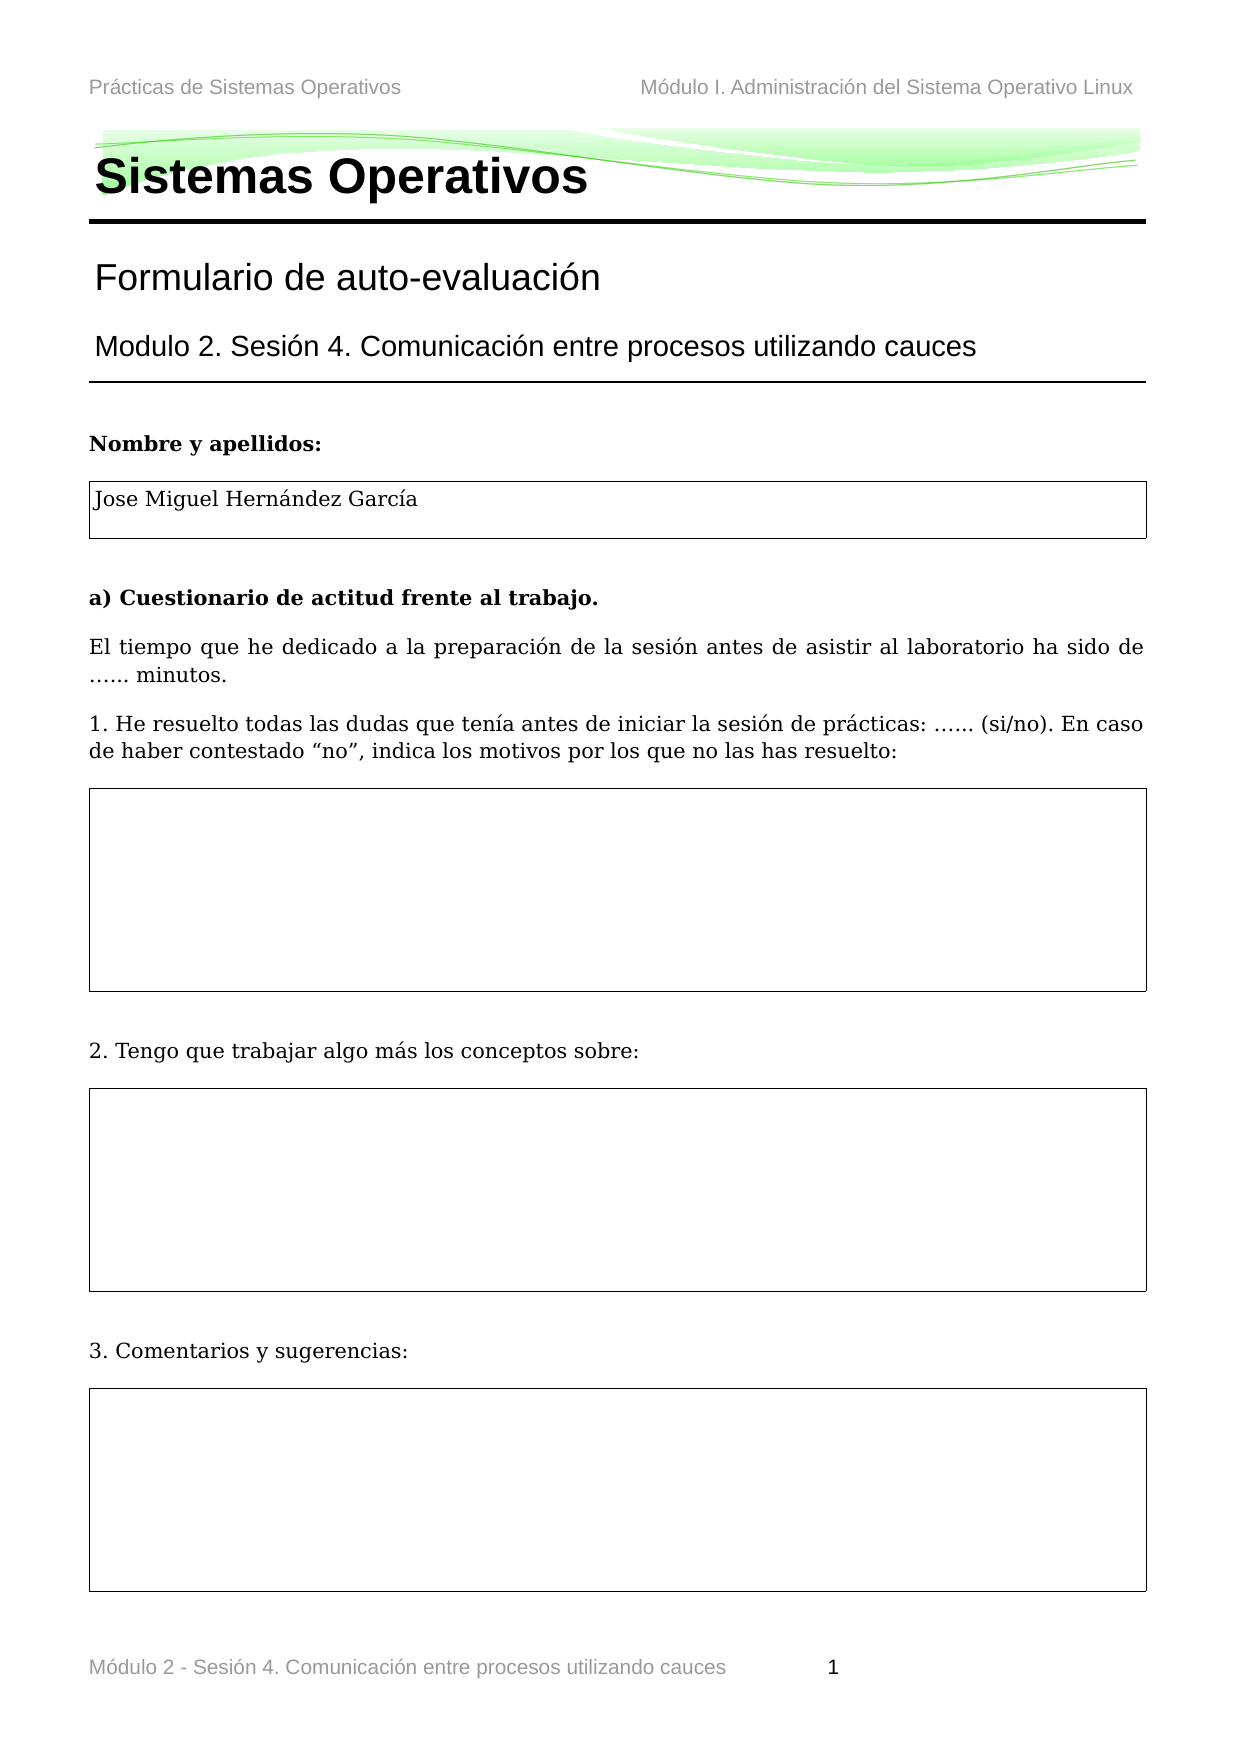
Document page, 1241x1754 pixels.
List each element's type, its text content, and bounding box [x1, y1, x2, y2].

table_header [90, 1389, 1146, 1591]
text 1. He resuelto todas las dudas que tenía antes de iniciar la sesión de prácticas: …... (si/no). En caso de haber contestado “no”, indica los motivos por los que no las has resuelto: [89, 712, 1146, 764]
text 2. Tengo que trabajar algo más los conceptos sobre: [89, 1039, 1146, 1064]
table_header [90, 789, 1146, 991]
table_header Sistemas Operativos [89, 123, 1146, 219]
picture [376, 171, 387, 189]
text Nombre y apellidos: [89, 432, 1146, 456]
text 3. Comentarios y sugerencias: [89, 1339, 1146, 1364]
text a) Cuestionario de actitud frente al trabajo. [89, 586, 1146, 611]
table_header Jose Miguel Hernández García [90, 482, 1146, 537]
text El tiempo que he dedicado a la preparación de la sesión antes de asistir al laboratorio ha sido de …... minutos. [89, 635, 1146, 687]
table_header [90, 1089, 1146, 1291]
table_header Formulario de auto-evaluación Modulo 2. Sesión 4. Comunicación entre procesos utilizando cauces [89, 224, 1146, 381]
picture [94, 128, 1141, 195]
